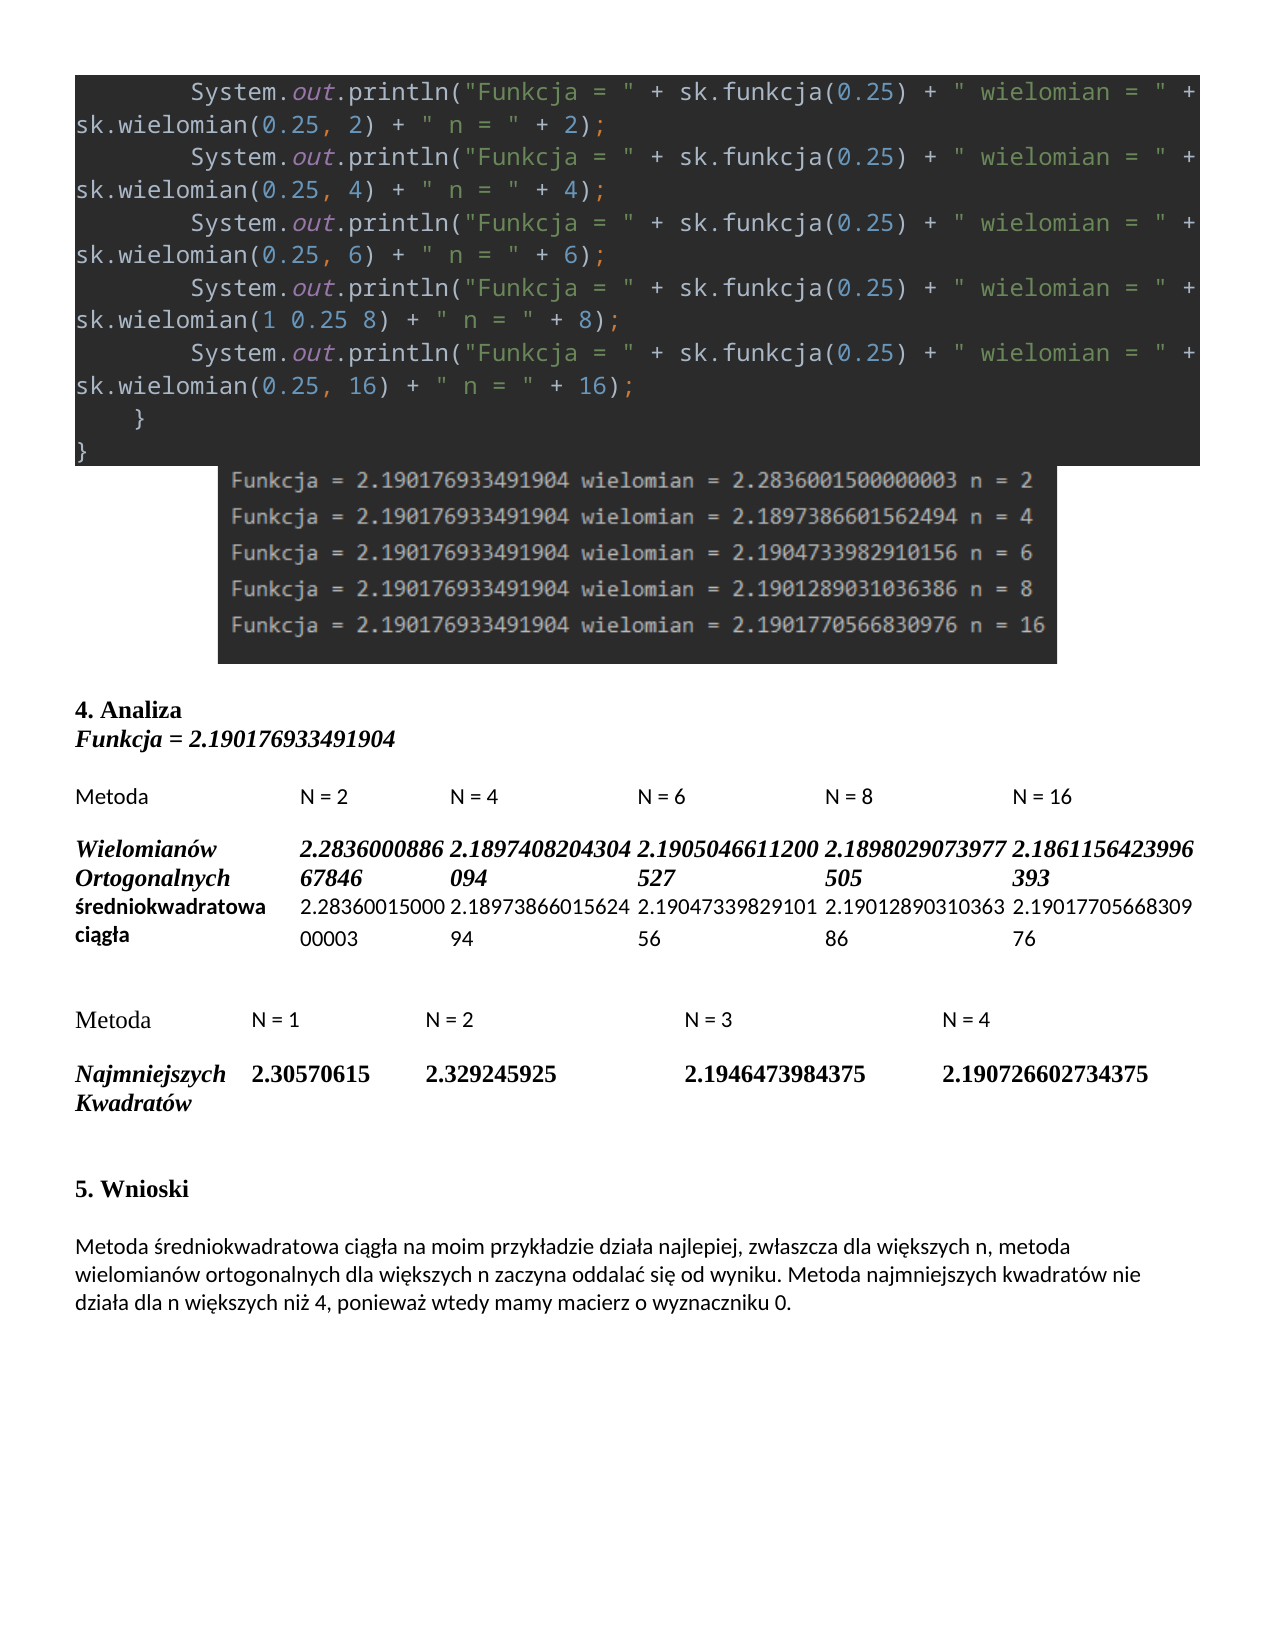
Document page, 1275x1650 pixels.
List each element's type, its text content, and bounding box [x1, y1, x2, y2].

table_cell 2.30570615 [251, 1060, 425, 1117]
table_cell 2.1946473984375 [684, 1060, 942, 1117]
table_cell Najmniejszych Kwadratów [75, 1060, 251, 1117]
table_cell 2.1901289031036386 [825, 892, 1012, 977]
table_cell 2.1905046611200527 [638, 835, 825, 892]
table_cell 2.1904733982910156 [638, 892, 825, 977]
picture [217, 466, 1058, 664]
table_header N = 8 [825, 782, 1012, 834]
text Funkcja = 2.190176933491904 [75, 724, 1200, 753]
table_header Metoda [75, 782, 300, 834]
table_header N = 16 [1013, 782, 1200, 834]
table_header N = 3 [684, 1006, 942, 1059]
table_header Metoda [75, 1006, 251, 1059]
table_cell Wielomianów Ortogonalnych [75, 835, 300, 892]
table_cell 2.190726602734375 [942, 1060, 1200, 1117]
text 4. Analiza [75, 696, 1200, 724]
table_cell 2.1901770566830976 [1013, 892, 1200, 977]
text Metoda średniokwadratowa ciągła na moim przykładzie działa najlepiej, zwłaszcza dla większych n, metoda wielomianów ortogonalnych dla większych n zaczyna oddalać się od wyniku. Metoda najmniejszych kwadratów nie działa dla n większych niż 4, ponieważ wtedy mamy macierz o wyznaczniku 0. [75, 1232, 1200, 1316]
table_cell 2.1897408204304094 [450, 835, 637, 892]
table_header N = 6 [638, 782, 825, 834]
text 5. Wnioski [75, 1174, 1200, 1203]
text System.out.println("Funkcja = " + sk.funkcja(0.25) + " wielomian = " + sk.wielomian(0.25, 2) + " n = " + 2); System.out.println("Funkcja = " + sk.funkcja(0.25) + " wielomian = " + sk.wielomian(0.25, 4) + " n = " + 4); System.out.println("Funkcja = " + sk.funkcja(0.25) + " wielomian = " + sk.wielomian(0.25, 6) + " n = " + 6); System.out.println("Funkcja = " + sk.funkcja(0.25) + " wielomian = " + sk.wielomian(1 0.25 8) + " n = " + 8); System.out.println("Funkcja = " + sk.funkcja(0.25) + " wielomian = " + sk.wielomian(0.25, 16) + " n = " + 16); } } [75, 75, 1200, 466]
table_cell 2.283600088667846 [300, 835, 450, 892]
table_header N = 4 [450, 782, 637, 834]
table_header N = 2 [425, 1006, 684, 1059]
table_cell 2.1898029073977505 [825, 835, 1012, 892]
table_header N = 1 [251, 1006, 425, 1059]
table_cell 2.1861156423996393 [1013, 835, 1200, 892]
table_header N = 2 [300, 782, 450, 834]
table_cell 2.2836001500000003 [300, 892, 450, 977]
table_header N = 4 [942, 1006, 1200, 1059]
table_cell średniokwadratowa ciągła [75, 892, 300, 977]
table_cell 2.329245925 [425, 1060, 684, 1117]
table_cell 2.1897386601562494 [450, 892, 637, 977]
